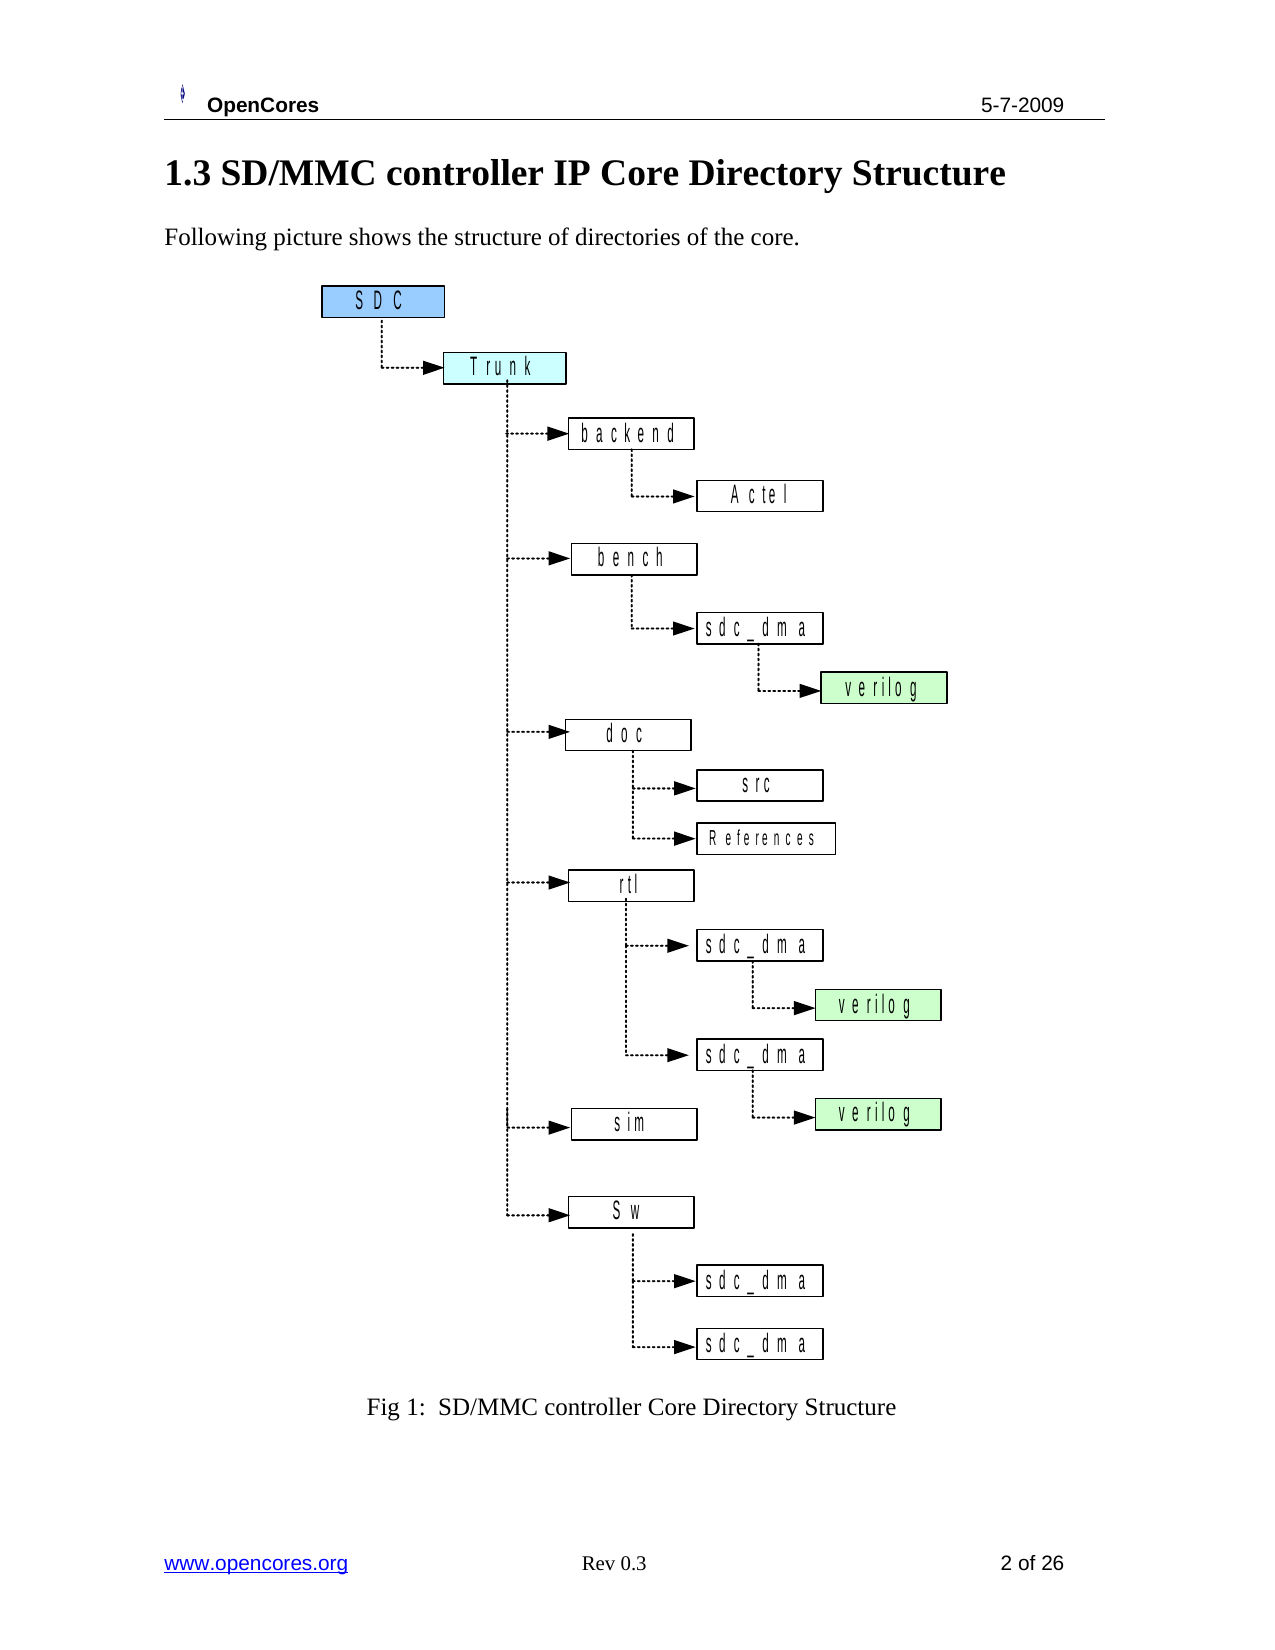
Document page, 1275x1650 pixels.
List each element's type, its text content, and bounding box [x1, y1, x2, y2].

text 1.3 SD/MMC controller IP Core Directory Structure [164, 150, 1105, 193]
text Fig 1: SD/MMC controller Core Directory Structure [164, 1392, 1105, 1420]
text Following picture shows the structure of directories of the core. [164, 222, 1105, 251]
